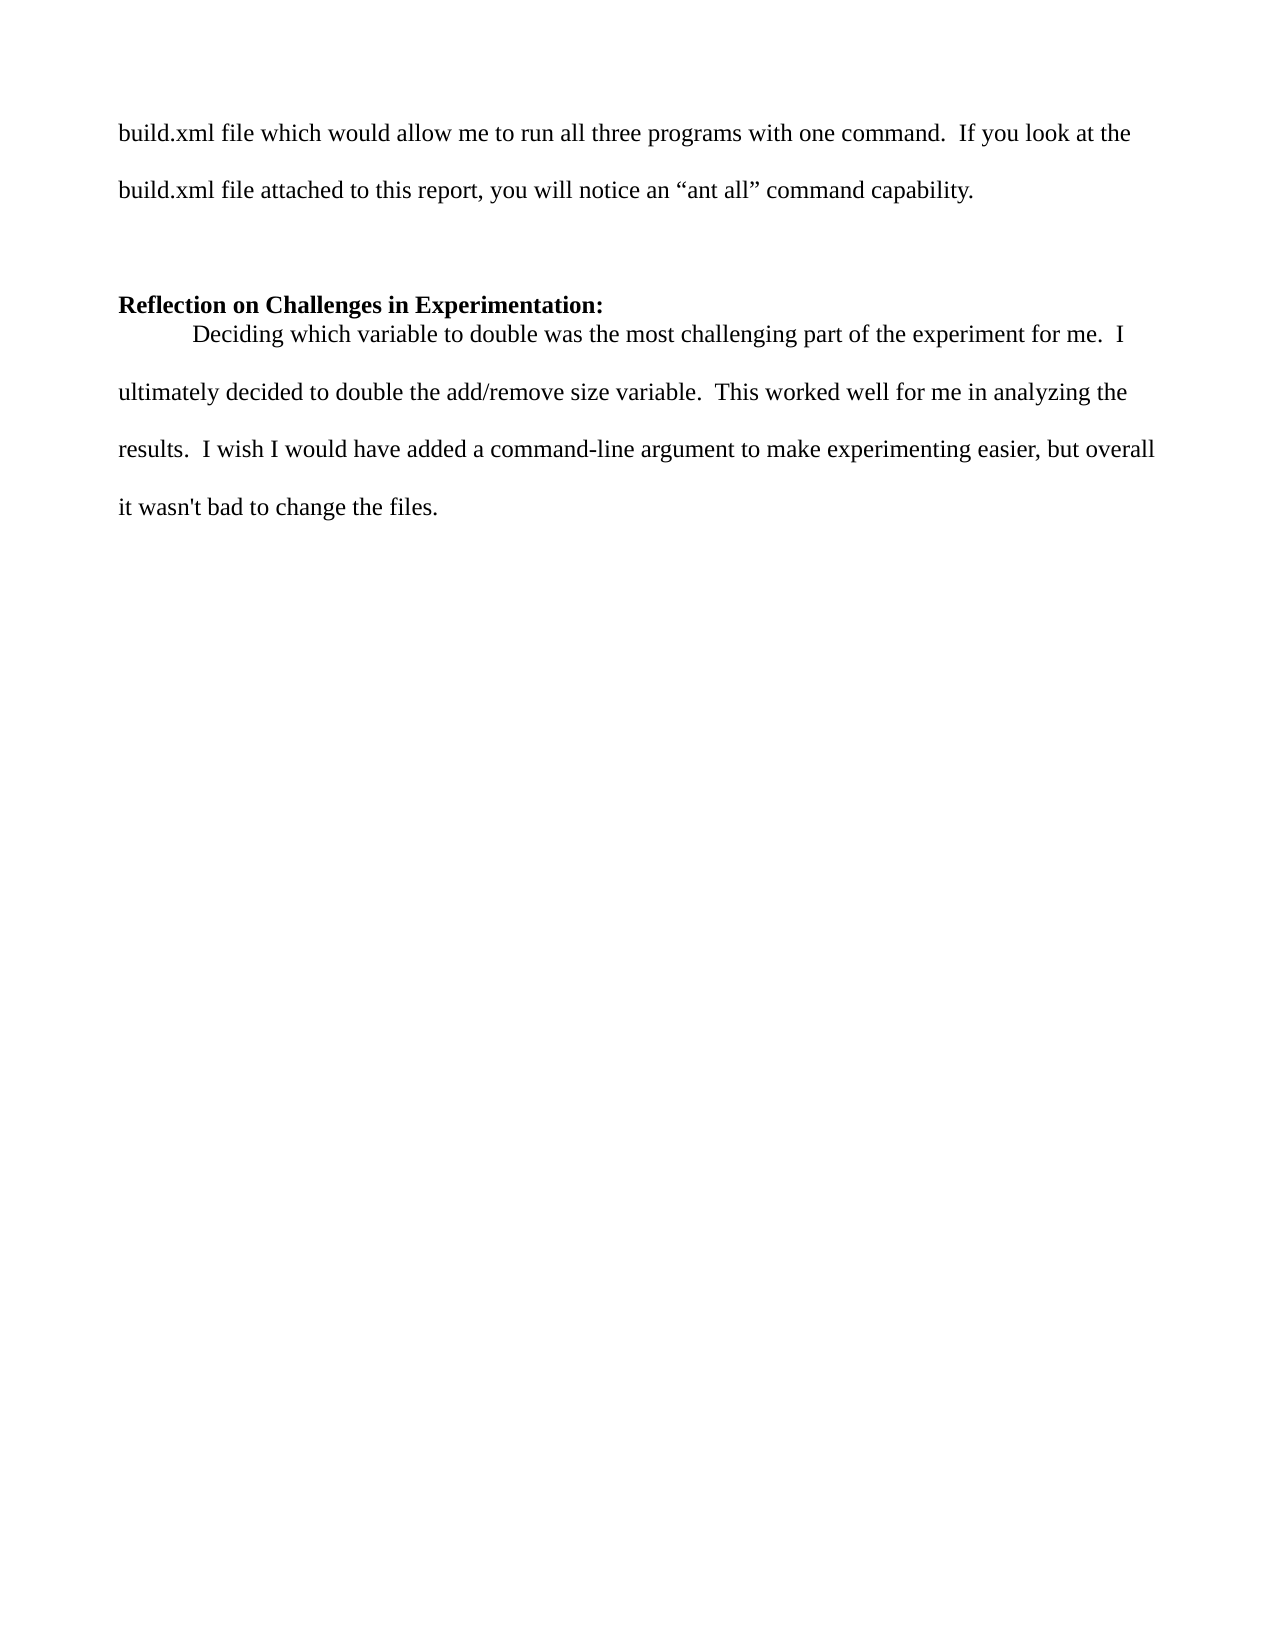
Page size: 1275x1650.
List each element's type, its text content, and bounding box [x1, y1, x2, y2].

text Deciding which variable to double was the most challenging part of the experiment for me. I ultimately decided to double the add/remove size variable. This worked well for me in analyzing the results. I wish I would have added a command-line argument to make experimenting easier, but overall it wasn't bad to change the files. [118, 319, 1157, 521]
text Reflection on Challenges in Experimentation: [118, 291, 1157, 319]
text build.xml file which would allow me to run all three programs with one command. If you look at the build.xml file attached to this report, you will notice an “ant all” command capability. [118, 118, 1157, 204]
